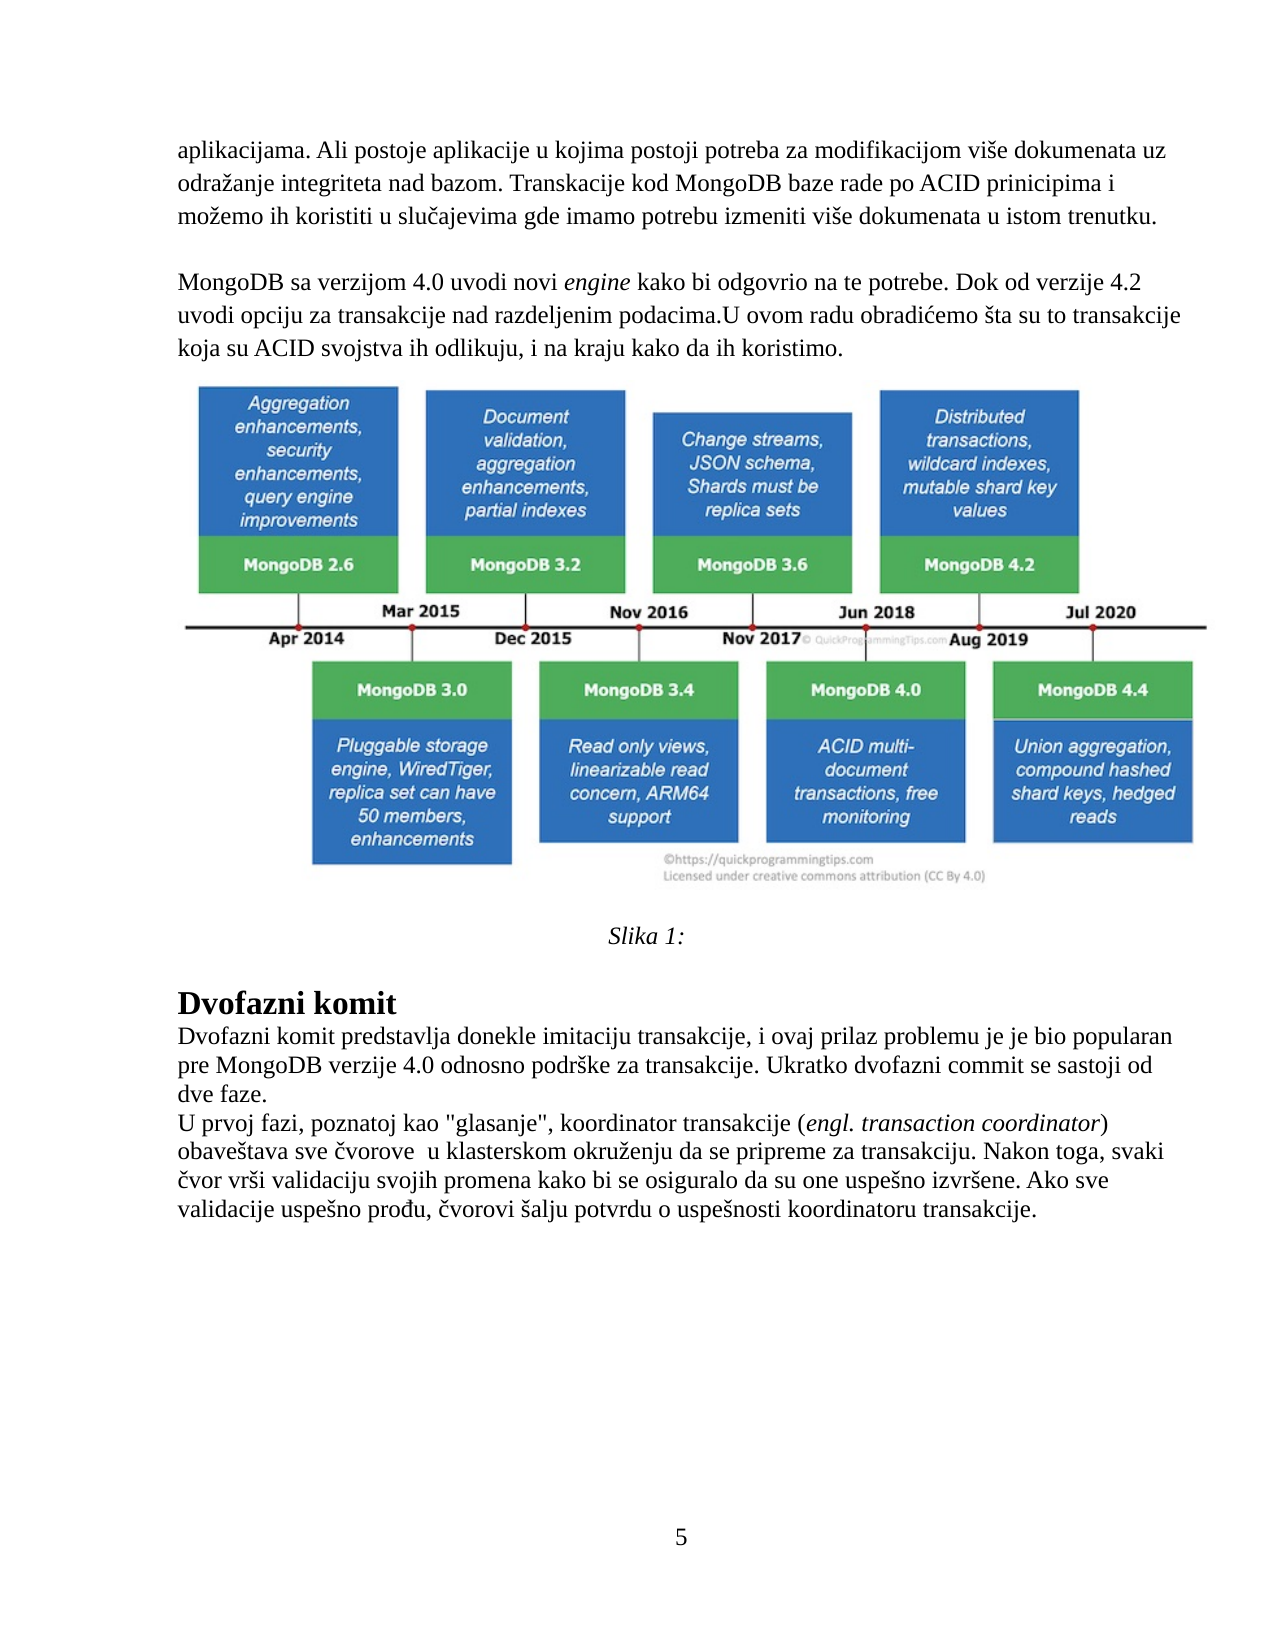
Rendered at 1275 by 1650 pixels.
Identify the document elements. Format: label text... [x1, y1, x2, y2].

text Slika 1: [177, 921, 1186, 950]
text Dvofazni komit predstavlja donekle imitaciju transakcije, i ovaj prilaz problemu je je bio popularan pre MongoDB verzije 4.0 odnosno podrške za transakcije. Ukratko dvofazni commit se sastoji od dve faze. [177, 1021, 1186, 1108]
subtitle Dvofazni komit [177, 983, 1186, 1021]
text U prvoj fazi, poznatoj kao "glasanje", koordinator transakcije (engl. transaction coordinator) obaveštava sve čvorove u klasterskom okruženju da se pripreme za transakciju. Nakon toga, svaki čvor vrši validaciju svojih promena kako bi se osiguralo da su one uspešno izvršene. Ako sve validacije uspešno prođu, čvorovi šalju potvrdu o uspešnosti koordinatoru transakcije. [177, 1108, 1186, 1223]
text aplikacijama. Ali postoje aplikacije u kojima postoji potreba za modifikacijom više dokumenata uz odražanje integriteta nad bazom. Transkacije kod MongoDB baze rade po ACID prinicipima i možemo ih koristiti u slučajevima gde imamo potrebu izmeniti više dokumenata u istom trenutku. MongoDB sa verzijom 4.0 uvodi novi engine kako bi odgovrio na te potrebe. Dok od verzije 4.2 uvodi opciju za transakcije nad razdeljenim podacima.U ovom radu obradićemo šta su to transakcije koja su ACID svojstva ih odlikuju, i na kraju kako da ih koristimo. [177, 135, 1186, 362]
picture [177, 380, 1216, 890]
